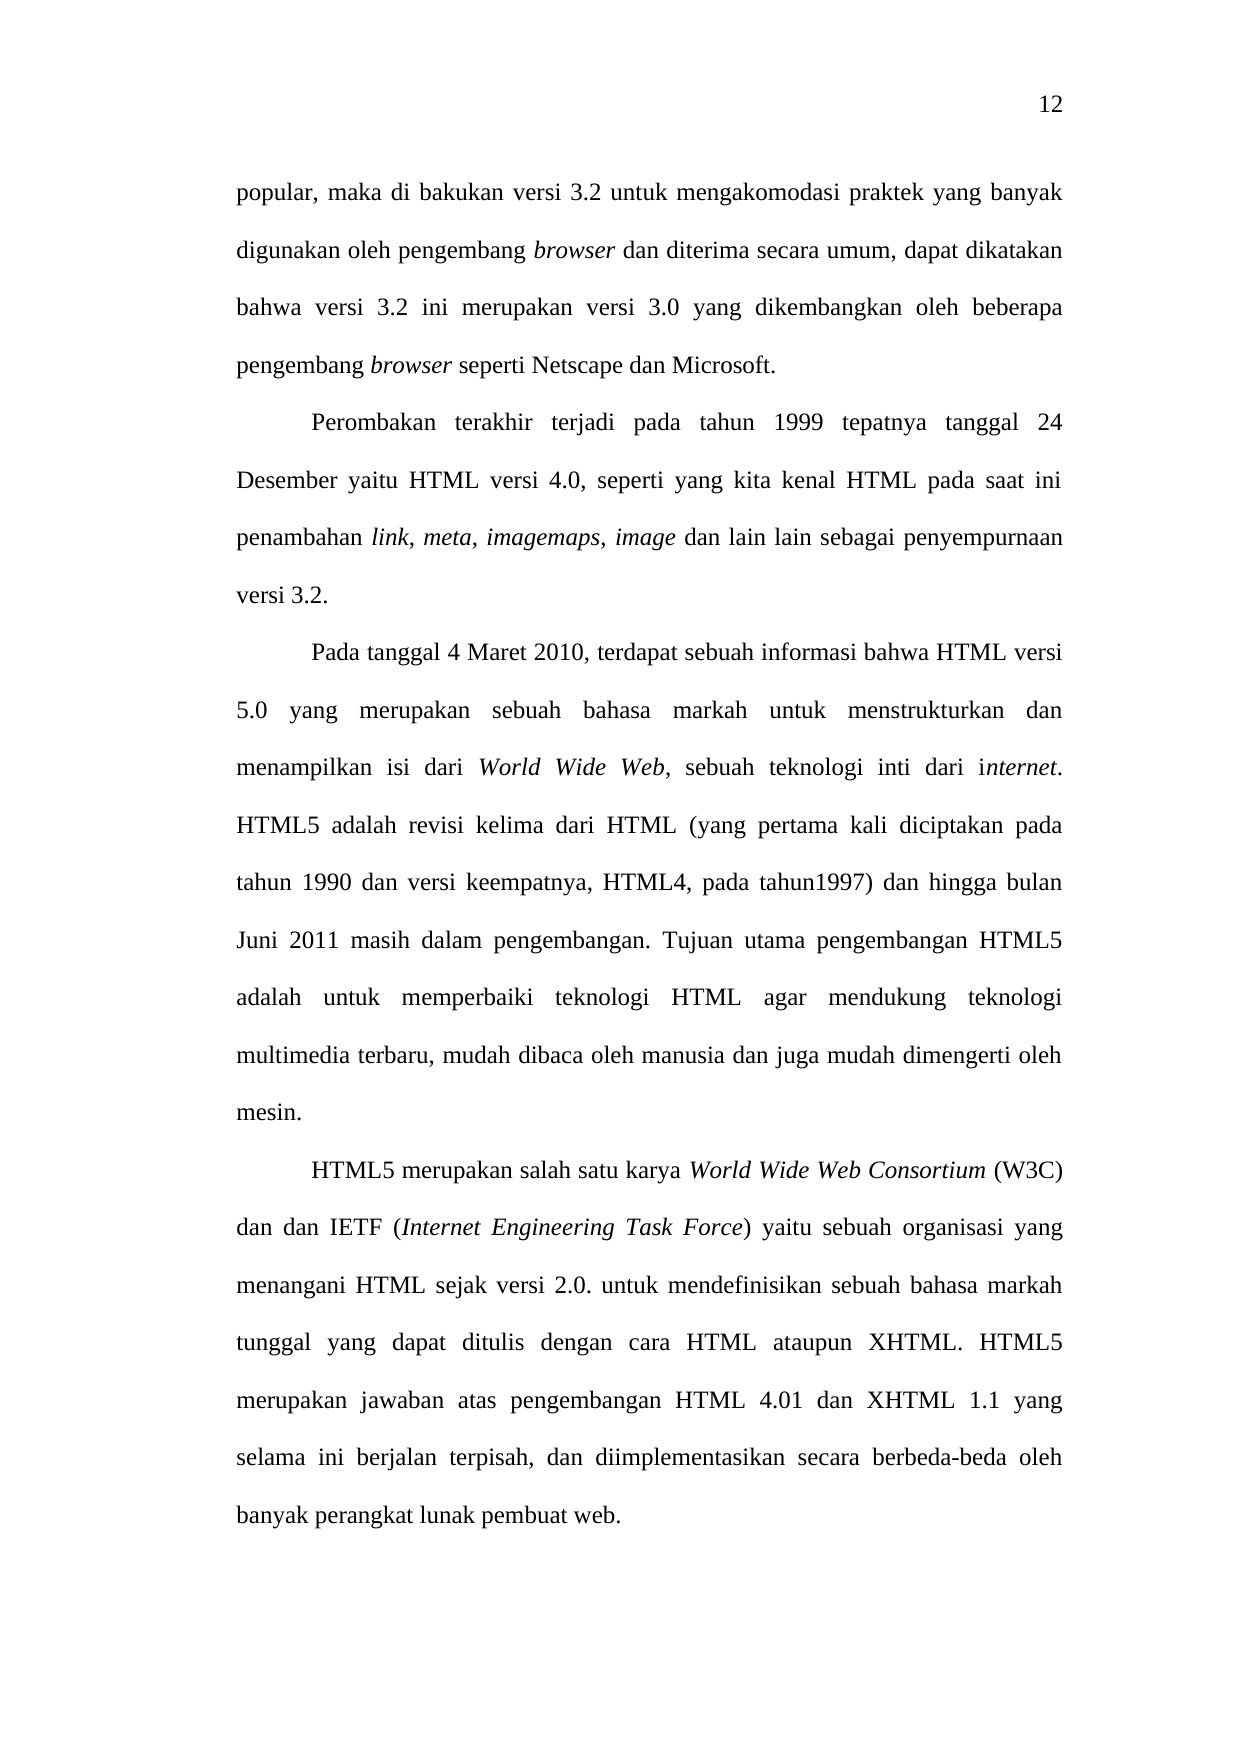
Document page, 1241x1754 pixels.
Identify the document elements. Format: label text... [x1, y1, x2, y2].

text popular, maka di bakukan versi 3.2 untuk mengakomodasi praktek yang banyak digunakan oleh pengembang browser dan diterima secara umum, dapat dikatakan bahwa versi 3.2 ini merupakan versi 3.0 yang dikembangkan oleh beberapa pengembang browser seperti Netscape dan Microsoft. [236, 177, 1063, 378]
text Pada tanggal 4 Maret 2010, terdapat sebuah informasi bahwa HTML versi 5.0 yang merupakan sebuah bahasa markah untuk menstrukturkan dan menampilkan isi dari World Wide Web, sebuah teknologi inti dari internet. HTML5 adalah revisi kelima dari HTML (yang pertama kali diciptakan pada tahun 1990 dan versi keempatnya, HTML4, pada tahun1997) dan hingga bulan Juni 2011 masih dalam pengembangan. Tujuan utama pengembangan HTML5 adalah untuk memperbaiki teknologi HTML agar mendukung teknologi multimedia terbaru, mudah dibaca oleh manusia dan juga mudah dimengerti oleh mesin. [236, 637, 1063, 1126]
text Perombakan terakhir terjadi pada tahun 1999 tepatnya tanggal 24 Desember yaitu HTML versi 4.0, seperti yang kita kenal HTML pada saat ini penambahan link, meta, imagemaps, image dan lain lain sebagai penyempurnaan versi 3.2. [236, 407, 1063, 608]
text HTML5 merupakan salah satu karya World Wide Web Consortium (W3C) dan dan IETF (Internet Engineering Task Force) yaitu sebuah organisasi yang menangani HTML sejak versi 2.0. untuk mendefinisikan sebuah bahasa markah tunggal yang dapat ditulis dengan cara HTML ataupun XHTML. HTML5 merupakan jawaban atas pengembangan HTML 4.01 dan XHTML 1.1 yang selama ini berjalan terpisah, dan diimplementasikan secara berbeda-beda oleh banyak perangkat lunak pembuat web. [236, 1155, 1063, 1528]
